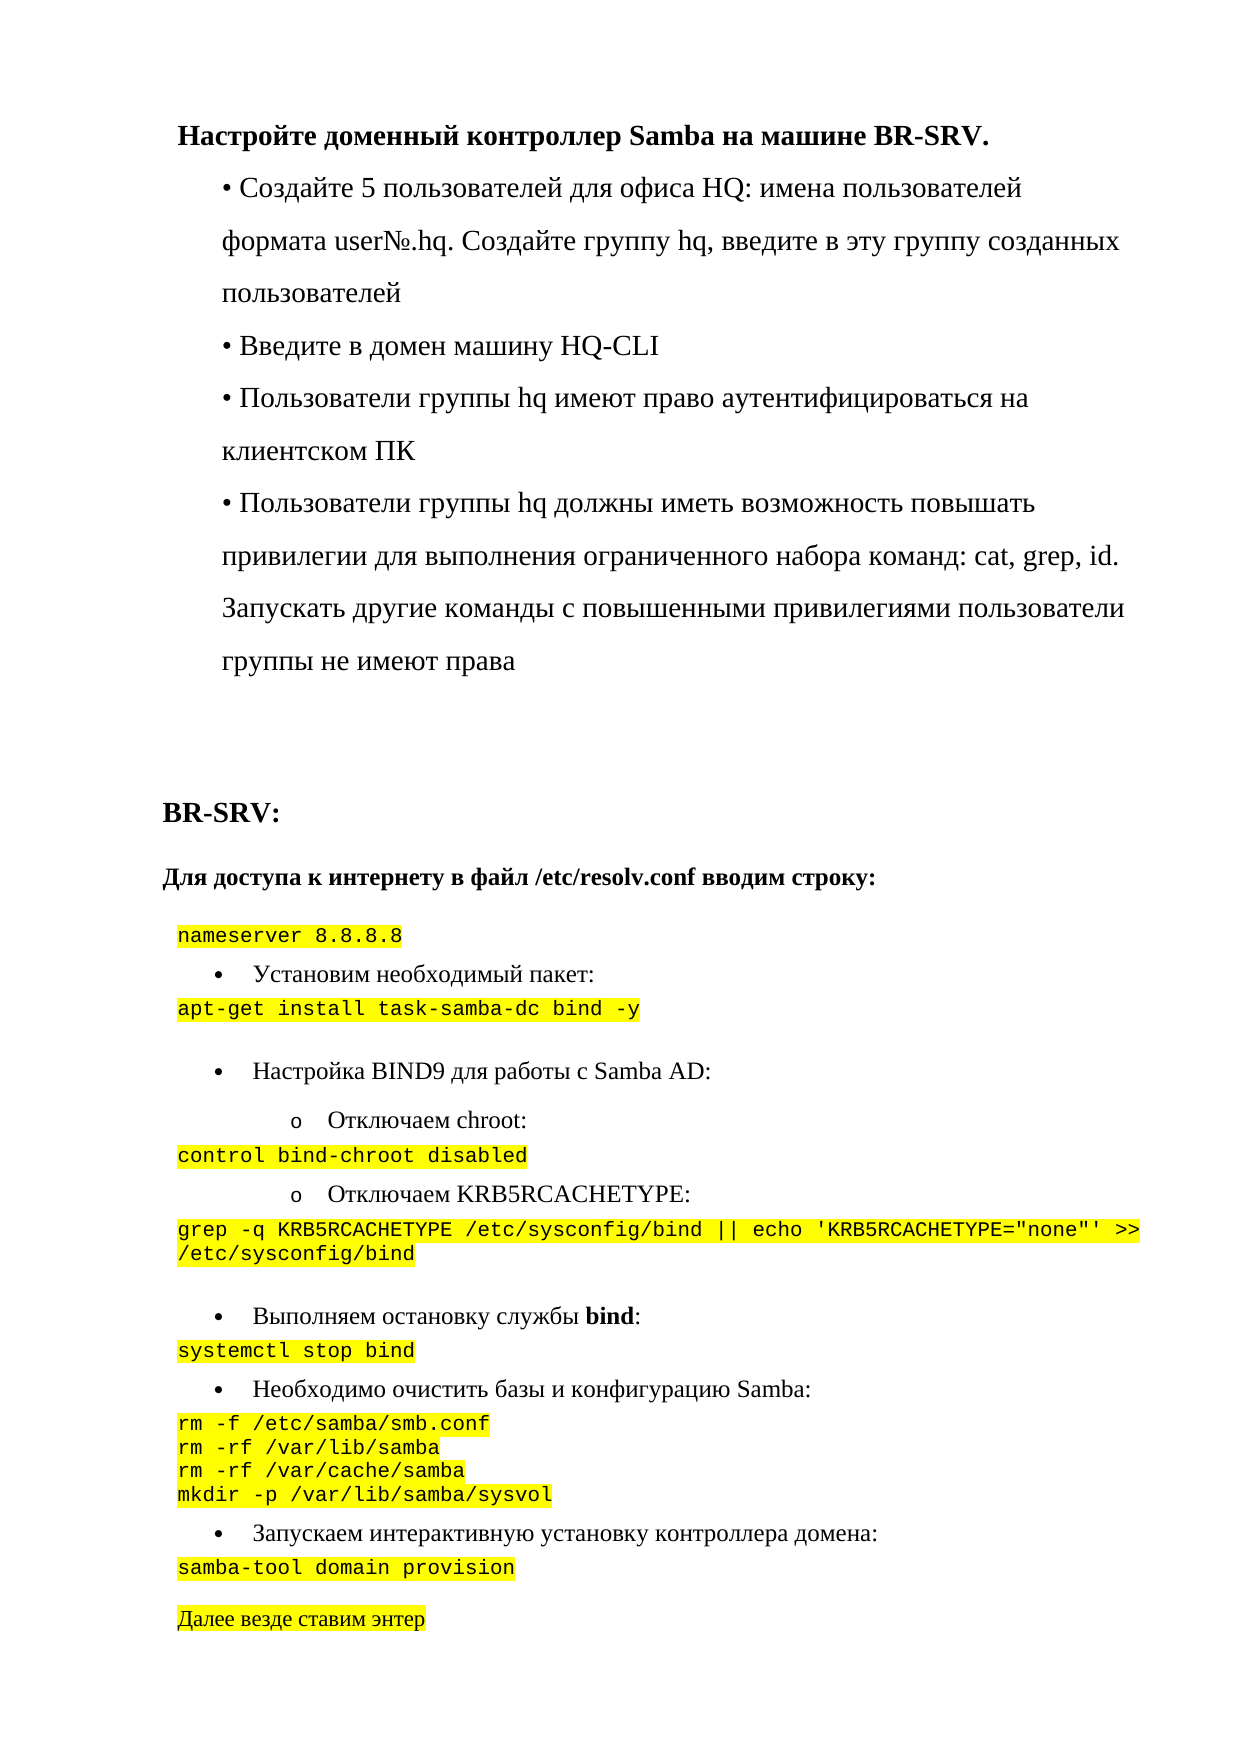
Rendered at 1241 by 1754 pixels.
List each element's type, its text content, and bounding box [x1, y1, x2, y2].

text nameserver 8.8.8.8 [177, 925, 1152, 948]
list Отключаем chroot: [290, 1105, 1152, 1135]
text пользователей [177, 276, 1152, 309]
text rm -rf /var/lib/samba [177, 1437, 1152, 1460]
text control bind-chroot disabled [177, 1145, 1152, 1169]
text • Создайте 5 пользователей для офиса HQ: имена пользователей [177, 171, 1152, 204]
text группы не имеют права [177, 643, 1152, 677]
text grep -q KRB5RCACHETYPE /etc/sysconfig/bind || echo 'KRB5RCACHETYPE="none"' >> /etc/sysconfig/bind [177, 1219, 1152, 1267]
list Необходимо очистить базы и конфигурацию Samba: [215, 1374, 1152, 1403]
text systemctl stop bind [177, 1340, 1152, 1363]
text BR-SRV: [162, 795, 1152, 829]
list Выполняем остановку службы bind: [215, 1301, 1152, 1329]
text Далее везде ставим энтер [177, 1604, 1152, 1631]
text привилегии для выполнения ограниченного набора команд: cat, grep, id. [177, 538, 1152, 572]
list Настройка BIND9 для работы с Samba AD: [215, 1056, 1152, 1084]
text • Пользователи группы hq должны иметь возможность повышать [177, 486, 1152, 519]
list Запускаем интерактивную установку контроллера домена: [215, 1518, 1152, 1547]
list Установим необходимый пакет: [215, 959, 1152, 988]
text Запускать другие команды с повышенными привилегиями пользователи [177, 591, 1152, 624]
text mkdir -p /var/lib/samba/sysvol [177, 1484, 1152, 1508]
text Для доступа к интернету в файл /etc/resolv.conf вводим строку: [162, 862, 1152, 891]
text клиентском ПК [177, 433, 1152, 467]
text формата user№.hq. Создайте группу hq, введите в эту группу созданных [177, 223, 1152, 257]
list Отключаем KRB5RCACHETYPE: [290, 1179, 1152, 1209]
text apt-get install task-samba-dc bind -y [177, 998, 1152, 1022]
text samba-tool domain provision [177, 1557, 1152, 1581]
text • Введите в домен машину HQ-CLI [177, 328, 1152, 362]
text • Пользователи группы hq имеют право аутентифицироваться на [177, 381, 1152, 414]
text rm -f /etc/samba/smb.conf [177, 1413, 1152, 1437]
text Настройте доменный контроллер Samba на машине BR-SRV. [177, 118, 1152, 152]
text rm -rf /var/cache/samba [177, 1460, 1152, 1484]
